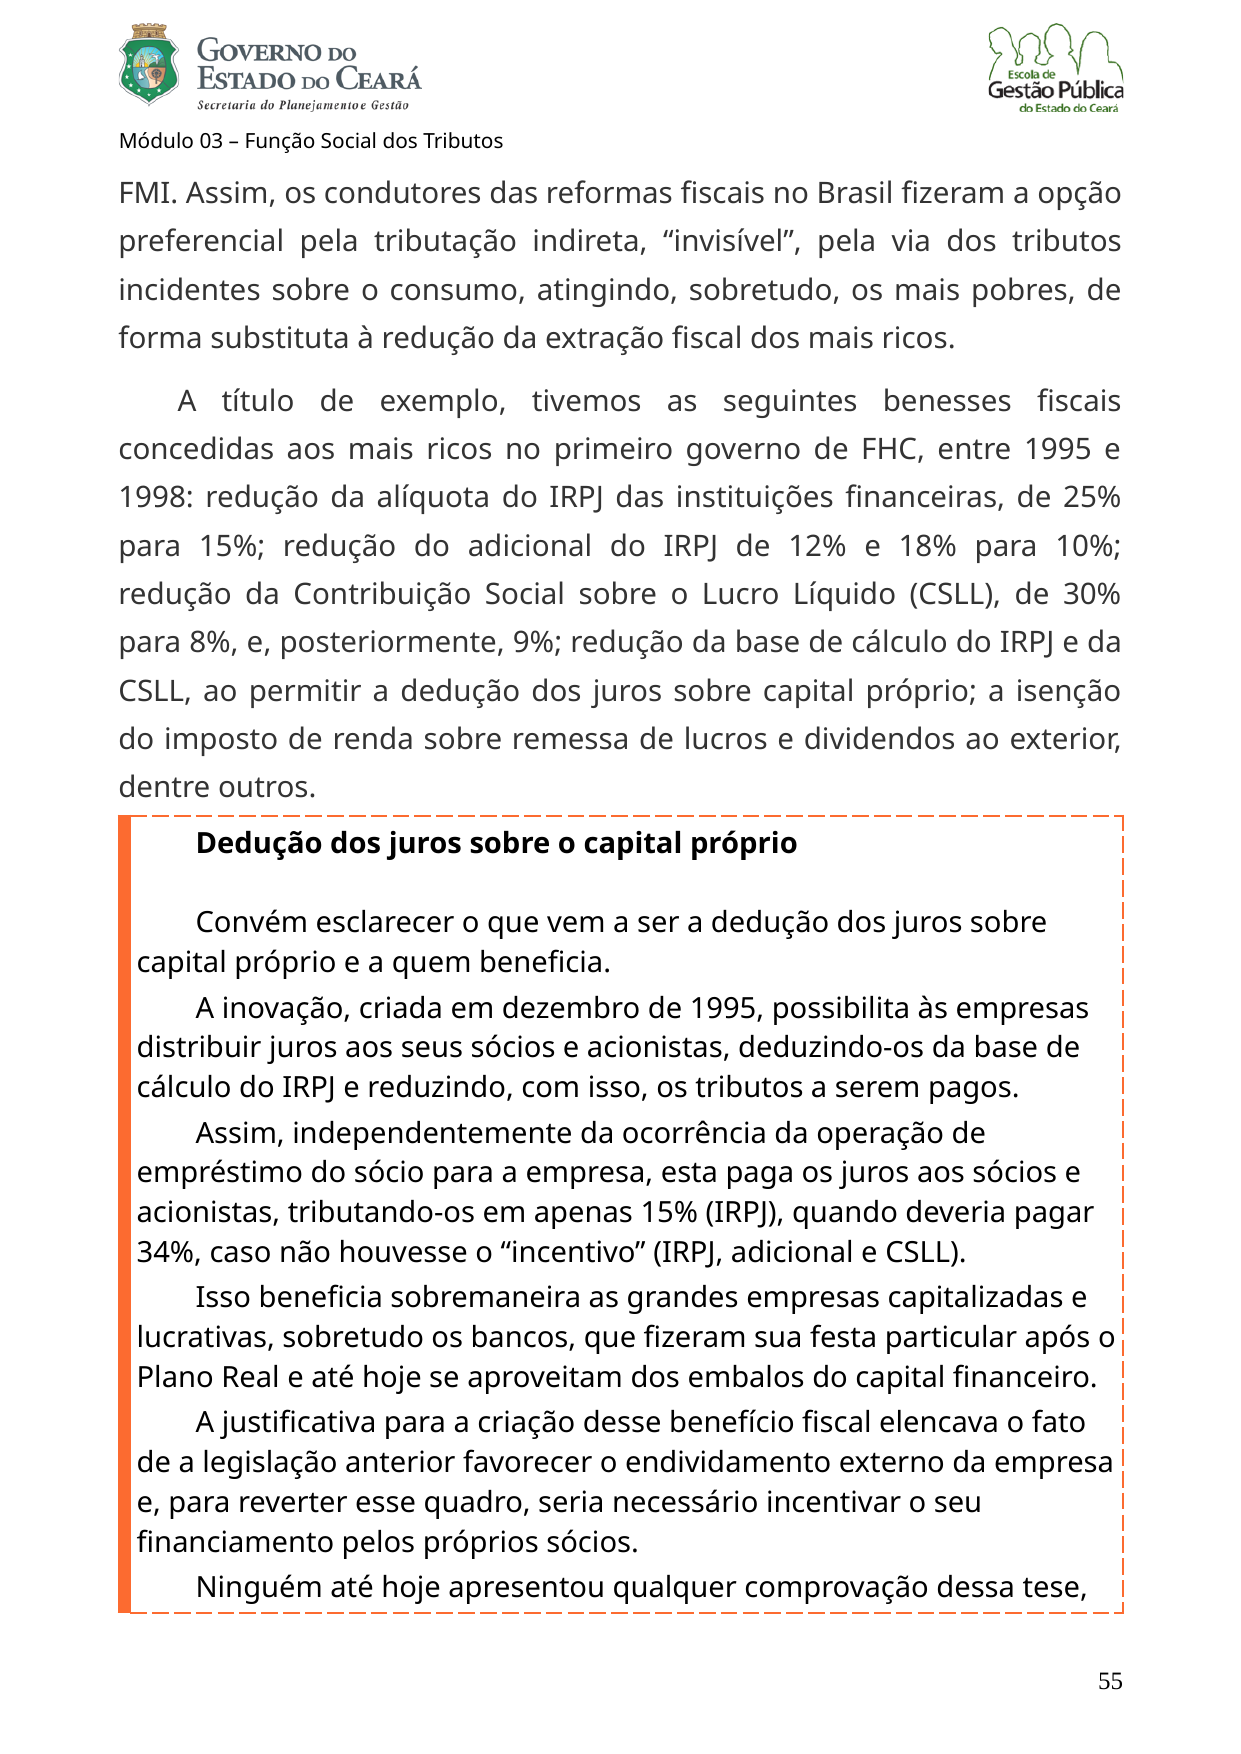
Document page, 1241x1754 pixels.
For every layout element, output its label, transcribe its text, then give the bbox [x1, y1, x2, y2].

table_header [119, 816, 130, 1612]
table_header Dedução dos juros sobre o capital próprio Convém esclarecer o que vem a ser a dedução dos juros sobre capital próprio e a quem beneficia. A inovação, criada em dezembro de 1995, possibilita às empresas distribuir juros aos seus sócios e acionistas, deduzindo-os da base de cálculo do IRPJ e reduzindo, com isso, os tributos a serem pagos. Assim, independentemente da ocorrência da operação de empréstimo do sócio para a empresa, esta paga os juros aos sócios e acionistas, tributando-os em apenas 15% (IRPJ), quando deveria pagar 34%, caso não houvesse o “incentivo” (IRPJ, adicional e CSLL). Isso beneficia sobremaneira as grandes empresas capitalizadas e lucrativas, sobretudo os bancos, que fizeram sua festa particular após o Plano Real e até hoje se aproveitam dos embalos do capital financeiro. A justificativa para a criação desse benefício fiscal elencava o fato de a legislação anterior favorecer o endividamento externo da empresa e, para reverter esse quadro, seria necessário incentivar o seu financiamento pelos próprios sócios. Ninguém até hoje apresentou qualquer comprovação dessa tese, [131, 815, 1123, 1612]
picture [118, 23, 1124, 112]
text A título de exemplo, tivemos as seguintes benesses fiscais concedidas aos mais ricos no primeiro governo de FHC, entre 1995 e 1998: redução da alíquota do IRPJ das instituições financeiras, de 25% para 15%; redução do adicional do IRPJ de 12% e 18% para 10%; redução da Contribuição Social sobre o Lucro Líquido (CSLL), de 30% para 8%, e, posteriormente, 9%; redução da base de cálculo do IRPJ e da CSLL, ao permitir a dedução dos juros sobre capital próprio; a isenção do imposto de renda sobre remessa de lucros e dividendos ao exterior, dentre outros. [118, 379, 1123, 807]
text FMI. Assim, os condutores das reformas fiscais no Brasil fizeram a opção preferencial pela tributação indireta, “invisível”, pela via dos tributos incidentes sobre o consumo, atingindo, sobretudo, os mais pobres, de forma substituta à redução da extração fiscal dos mais ricos. [118, 172, 1123, 357]
